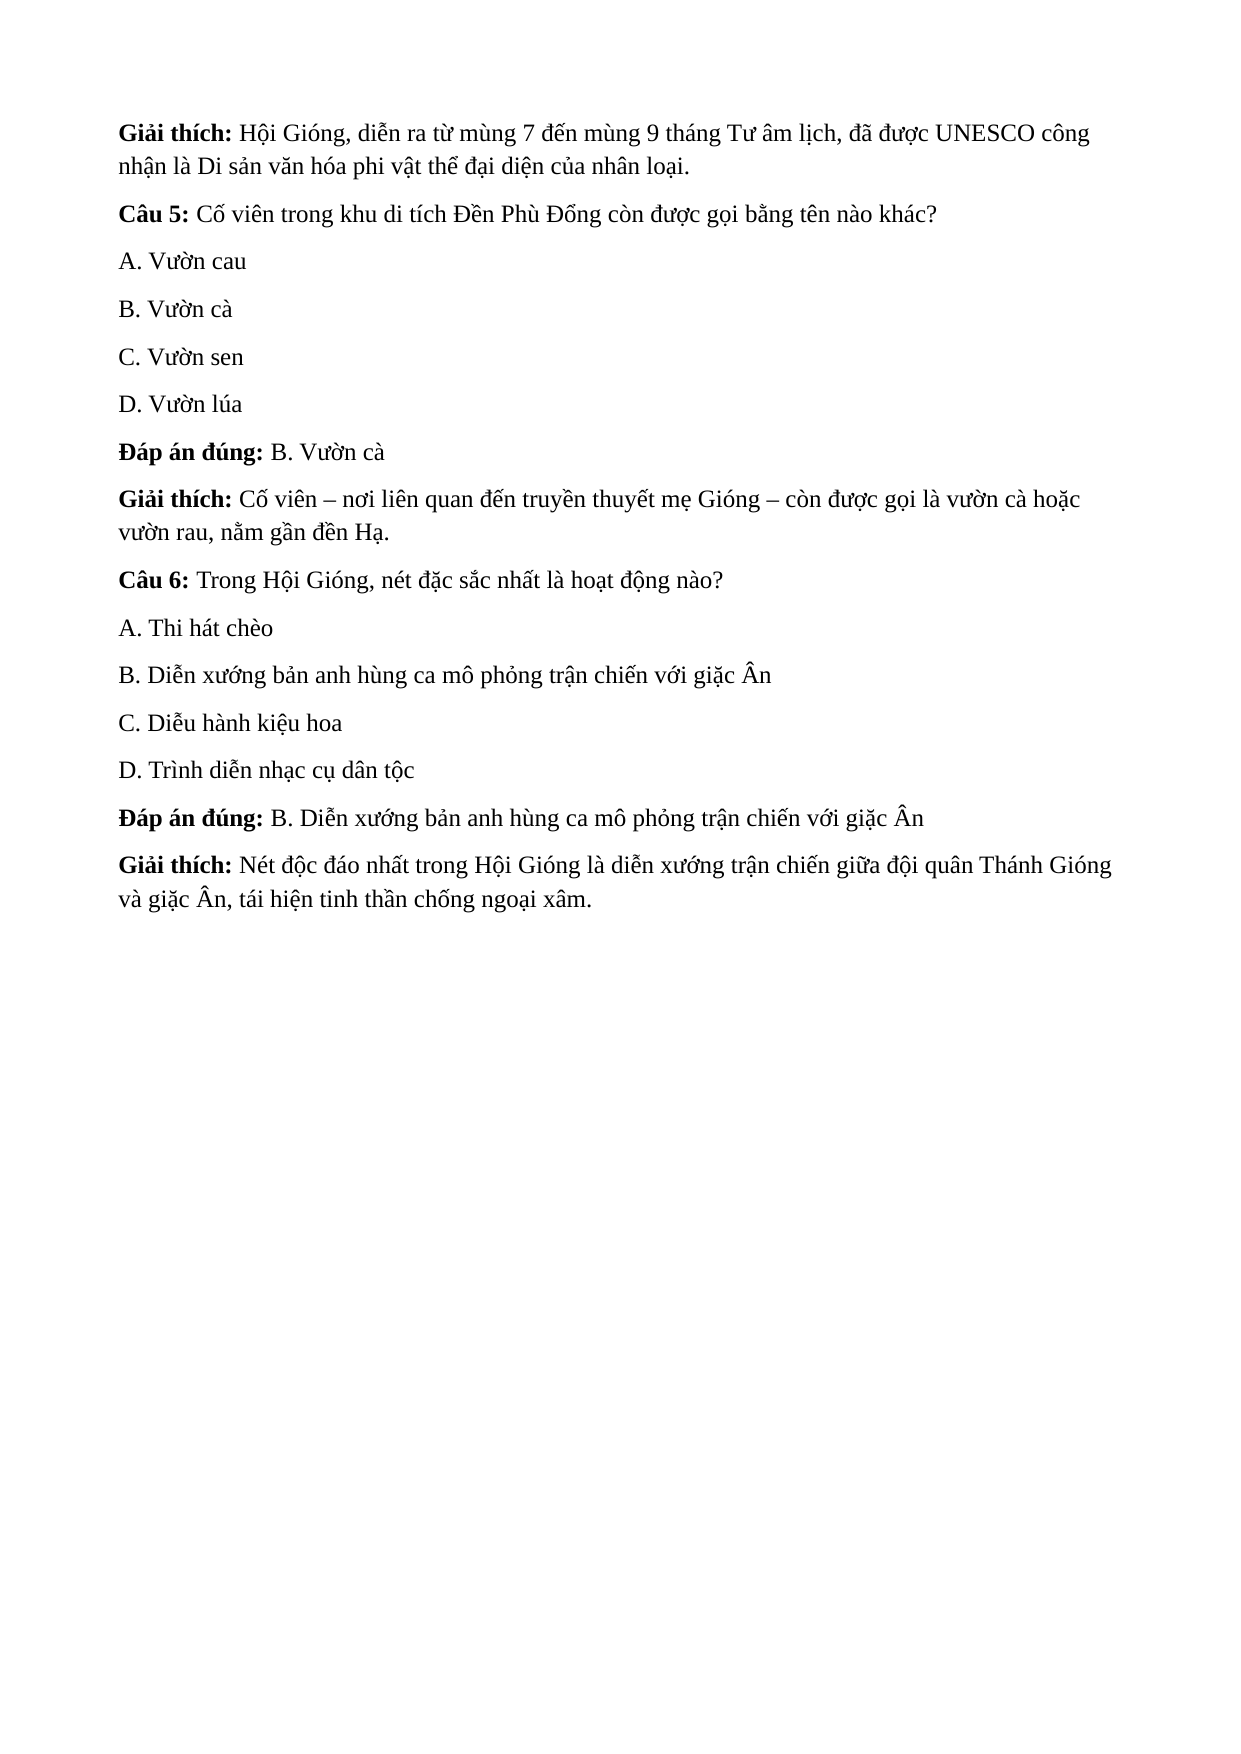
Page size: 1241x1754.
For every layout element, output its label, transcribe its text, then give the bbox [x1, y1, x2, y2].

text C. Diễu hành kiệu hoa [118, 708, 1122, 737]
text A. Thi hát chèo [118, 613, 1122, 641]
text D. Vườn lúa [118, 389, 1122, 418]
text D. Trình diễn nhạc cụ dân tộc [118, 755, 1122, 784]
text B. Vườn cà [118, 294, 1122, 323]
text Đáp án đúng: B. Vườn cà [118, 437, 1122, 466]
text Câu 6: Trong Hội Gióng, nét đặc sắc nhất là hoạt động nào? [118, 565, 1122, 594]
text Giải thích: Nét độc đáo nhất trong Hội Gióng là diễn xướng trận chiến giữa đội quân Thánh Gióng và giặc Ân, tái hiện tinh thần chống ngoại xâm. [118, 851, 1122, 912]
text Câu 5: Cố viên trong khu di tích Đền Phù Đổng còn được gọi bằng tên nào khác? [118, 199, 1122, 227]
text Giải thích: Cố viên – nơi liên quan đến truyền thuyết mẹ Gióng – còn được gọi là vườn cà hoặc vườn rau, nằm gần đền Hạ. [118, 484, 1122, 546]
text Đáp án đúng: B. Diễn xướng bản anh hùng ca mô phỏng trận chiến với giặc Ân [118, 803, 1122, 832]
text A. Vườn cau [118, 246, 1122, 275]
text Giải thích: Hội Gióng, diễn ra từ mùng 7 đến mùng 9 tháng Tư âm lịch, đã được UNESCO công nhận là Di sản văn hóa phi vật thể đại diện của nhân loại. [118, 118, 1122, 180]
text B. Diễn xướng bản anh hùng ca mô phỏng trận chiến với giặc Ân [118, 660, 1122, 689]
text C. Vườn sen [118, 342, 1122, 370]
